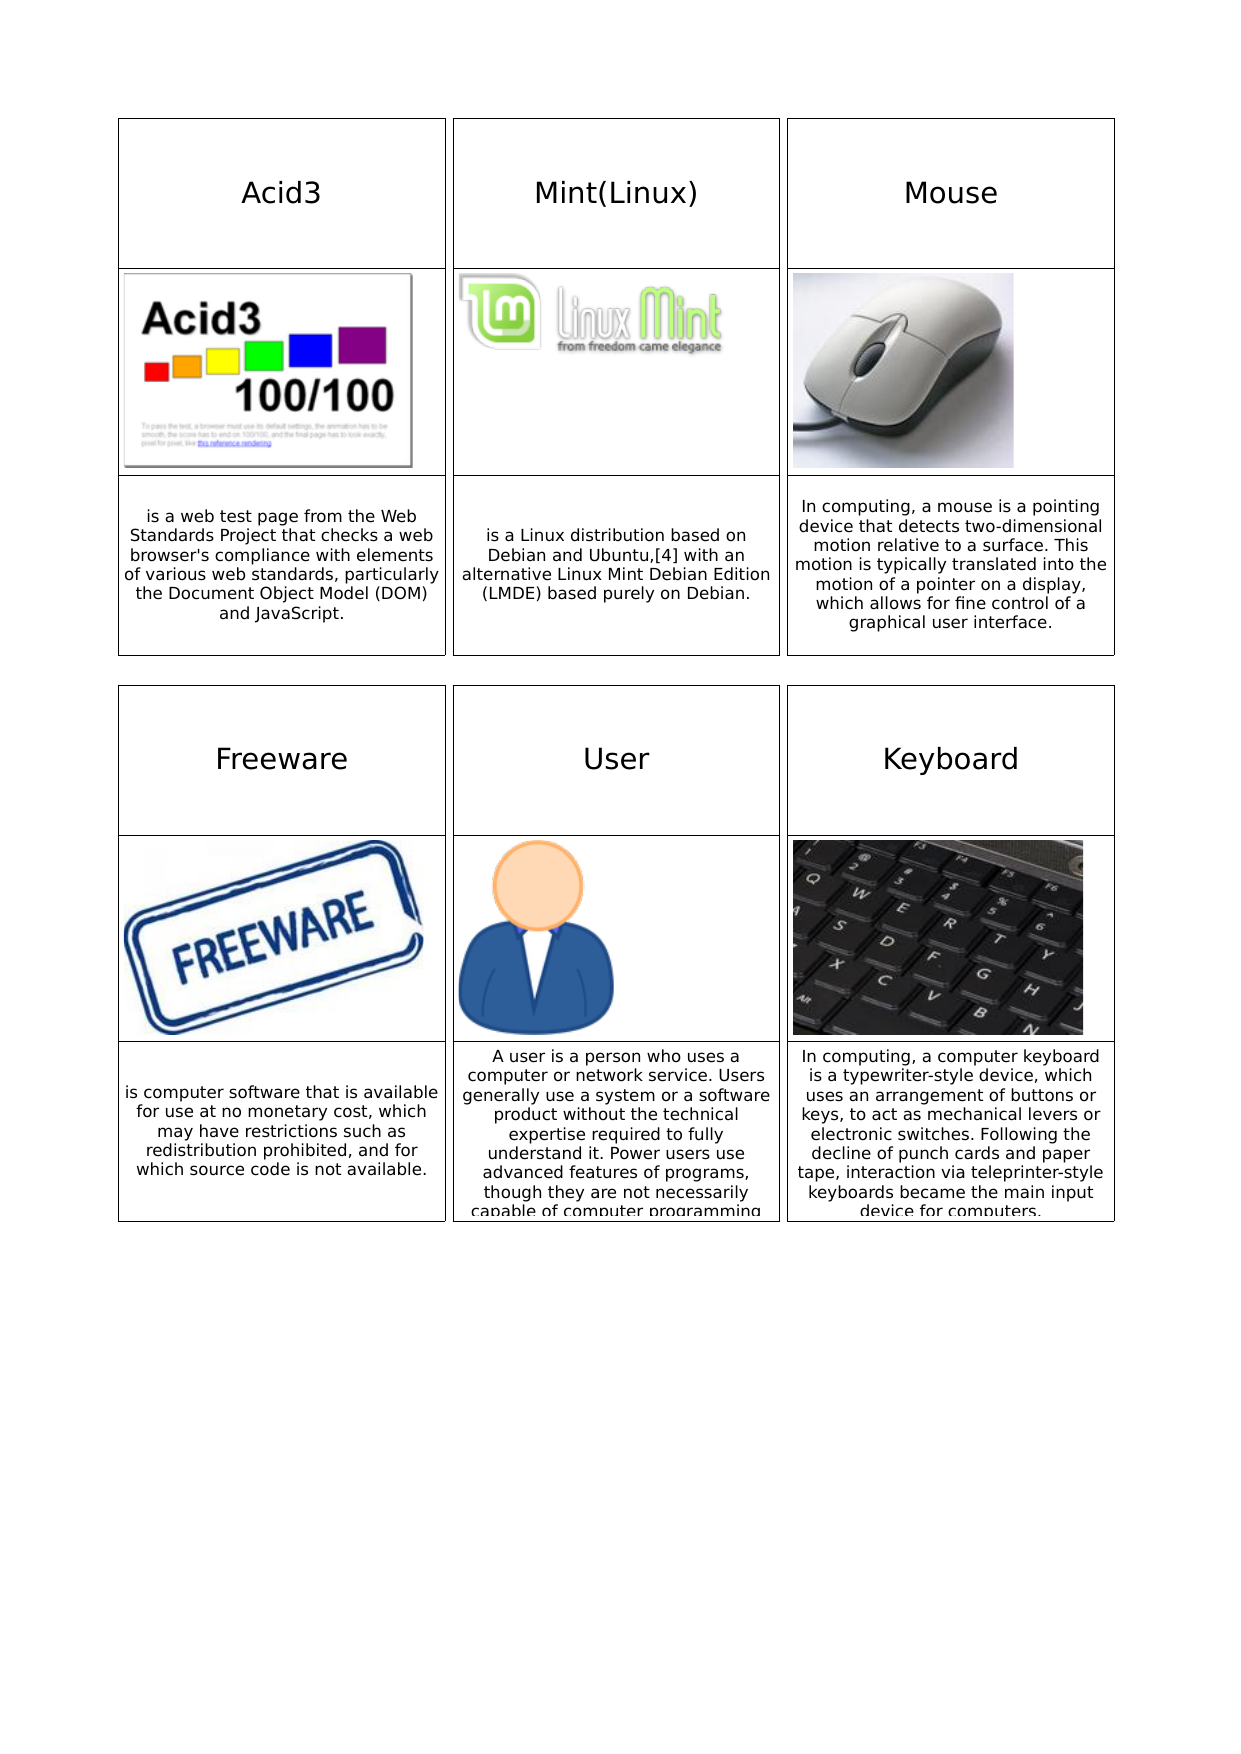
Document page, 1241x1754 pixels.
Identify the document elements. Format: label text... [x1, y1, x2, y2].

picture [458, 840, 614, 1035]
table_cell [119, 269, 445, 475]
table_cell In computing, a computer keyboard is a typewriter-style device, which uses an arrangement of buttons or keys, to act as mechanical levers or electronic switches. Following the decline of punch cards and paper tape, interaction via teleprinter-style keyboards became the main input device for computers. [788, 1042, 1114, 1221]
table_cell is computer software that is available for use at no monetary cost, which may have restrictions such as redistribution prohibited, and for which source code is not available. [119, 1042, 445, 1221]
picture [458, 273, 726, 359]
table_header Acid3 [119, 119, 445, 268]
table_cell [119, 836, 445, 1041]
table_header Keyboard [788, 686, 1114, 834]
table_cell [788, 836, 1114, 1041]
table_cell is a web test page from the Web Standards Project that checks a web browser's compliance with elements of various web standards, particularly the Document Object Model (DOM) and JavaScript. [119, 476, 445, 655]
picture [123, 273, 413, 468]
table_cell A user is a person who uses a computer or network service. Users generally use a system or a software product without the technical expertise required to fully understand it. Power users use advanced features of programs, though they are not necessarily capable of computer programming and system administration. [454, 1042, 779, 1221]
table_header Mouse [788, 119, 1114, 268]
table_header Mint(Linux) [454, 119, 779, 268]
picture [123, 840, 424, 1035]
table_cell [454, 269, 779, 475]
table_cell In computing, a mouse is a pointing device that detects two-dimensional motion relative to a surface. This motion is typically translated into the motion of a pointer on a display, which allows for fine control of a graphical user interface. [788, 476, 1114, 655]
table_header User [454, 686, 779, 834]
table_cell [454, 836, 779, 1041]
table_header Freeware [119, 686, 445, 834]
picture [793, 840, 1084, 1035]
picture [793, 273, 1014, 468]
table_cell [788, 269, 1114, 475]
table_cell is a Linux distribution based on Debian and Ubuntu,[4] with an alternative Linux Mint Debian Edition (LMDE) based purely on Debian. [454, 476, 779, 655]
